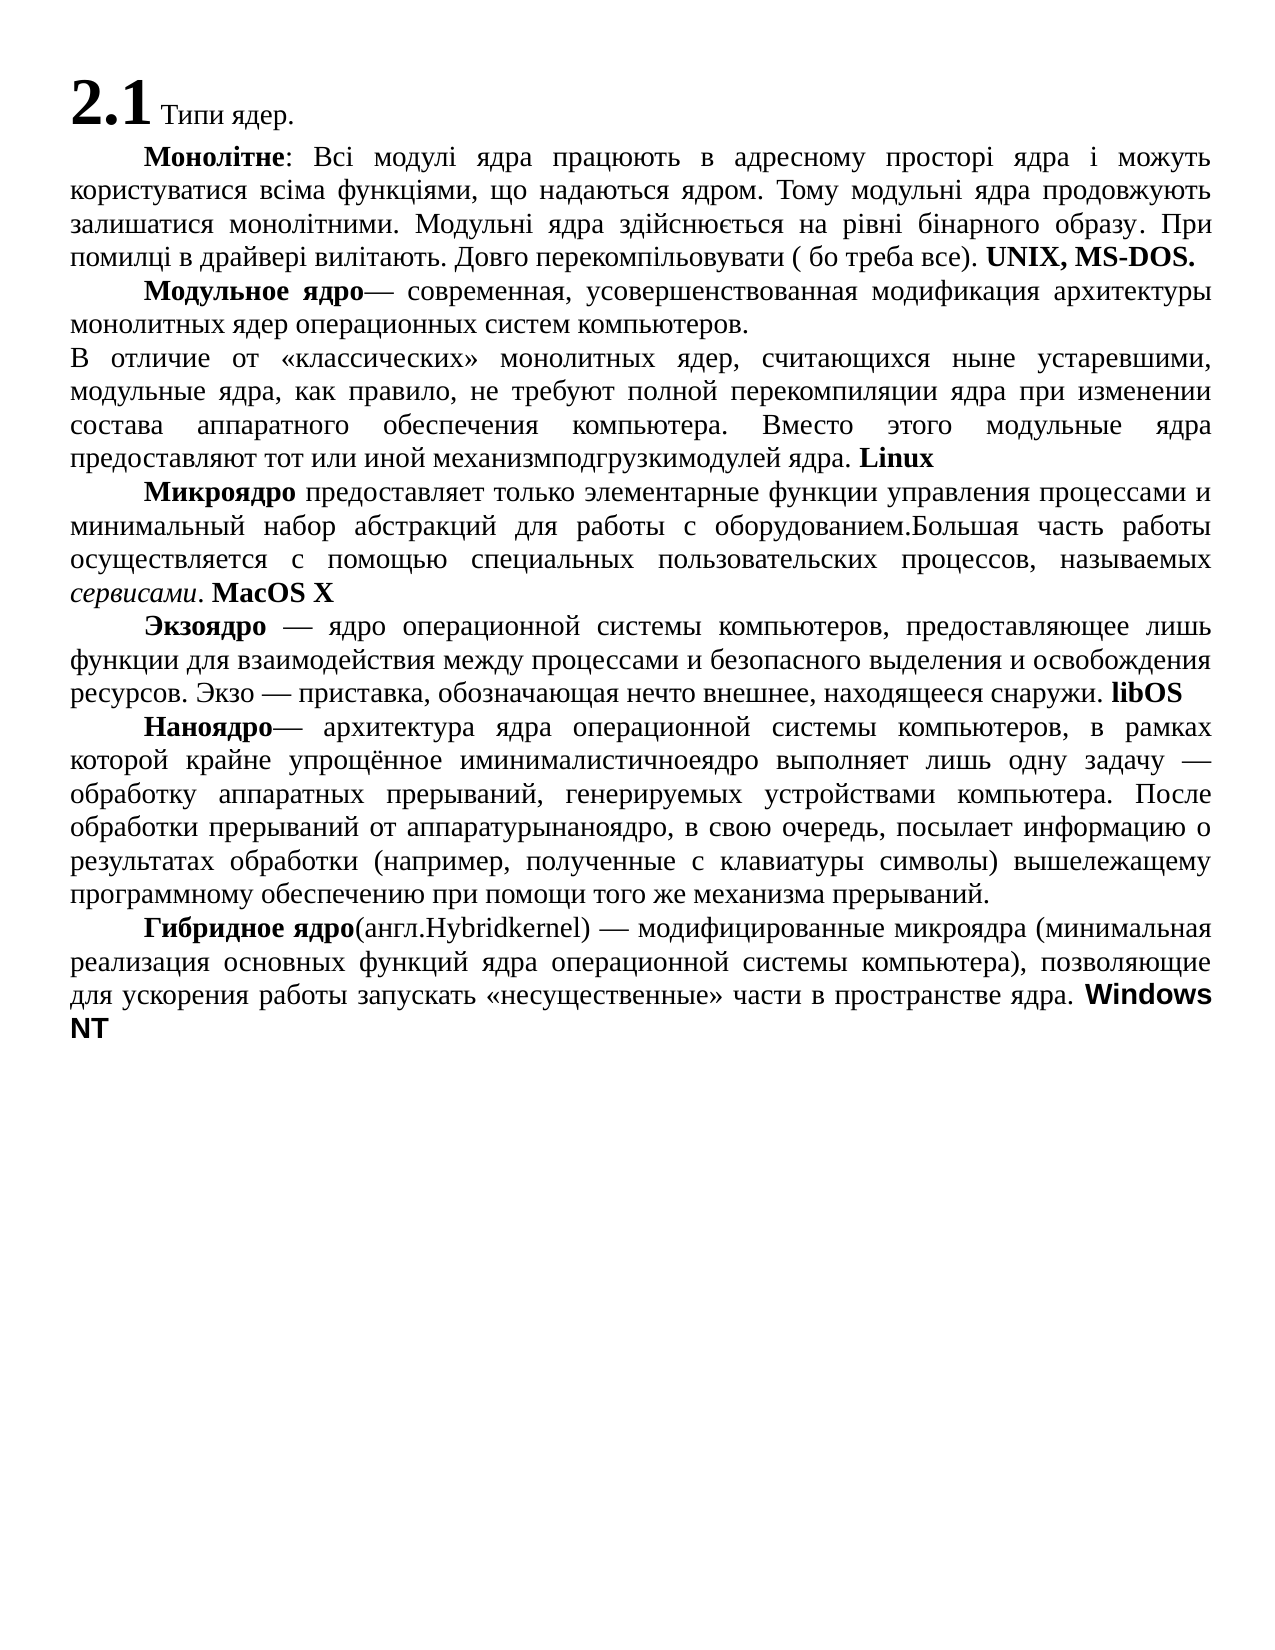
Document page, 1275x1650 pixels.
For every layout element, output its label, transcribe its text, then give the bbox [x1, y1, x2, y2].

text Экзоядро — ядро операционной системы компьютеров, предоставляющее лишь функции для взаимодействия между процессами и безопасного выделения и освобождения ресурсов. Экзо — приставка, обозначающая нечто внешнее, находящееся снаружи. libOS [70, 608, 1212, 709]
text В отличие от «классических» монолитных ядер, считающихся ныне устаревшими, модульные ядра, как правило, не требуют полной перекомпиляции ядра при изменении состава аппаратного обеспечения компьютера. Вместо этого модульные ядра предоставляют тот или иной механизмподгрузкимодулей ядра. Linux [70, 340, 1212, 474]
text Микроядро предоставляет только элементарные функции управления процессами и минимальный набор абстракций для работы с оборудованием.Большая часть работы осуществляется с помощью специальных пользовательских процессов, называемых сервисами. MacOS X [70, 474, 1212, 608]
text Гибридное ядро(англ.Hybridkernel) — модифицированные микроядра (минимальная реализация основных функций ядра операционной системы компьютера), позволяющие для ускорения работы запускать «несущественные» части в пространстве ядра. Windows NT [70, 910, 1212, 1044]
text Модульное ядро— современная, усовершенствованная модификация архитектуры монолитных ядер операционных систем компьютеров. [70, 273, 1212, 340]
text Наноядро— архитектура ядра операционной системы компьютеров, в рамках которой крайне упрощённое иминималистичноеядро выполняет лишь одну задачу — обработку аппаратных прерываний, генерируемых устройствами компьютера. После обработки прерываний от аппаратурынаноядро, в свою очередь, посылает информацию о результатах обработки (например, полученные с клавиатуры символы) вышележащему программному обеспечению при помощи того же механизма прерываний. [70, 709, 1212, 910]
text Монолітне: Всі модулі ядра працюють в адресному просторі ядра і можуть користуватися всіма функціями, що надаються ядром. Тому модульні ядра продовжують залишатися монолітними. Модульні ядра здійснюється на рівні бінарного образу. При помилці в драйвері вилітають. Довго перекомпільовувати ( бо треба все). UNIX, MS-DOS. [70, 139, 1212, 273]
text 2.1 Типи ядер. [70, 62, 1212, 139]
